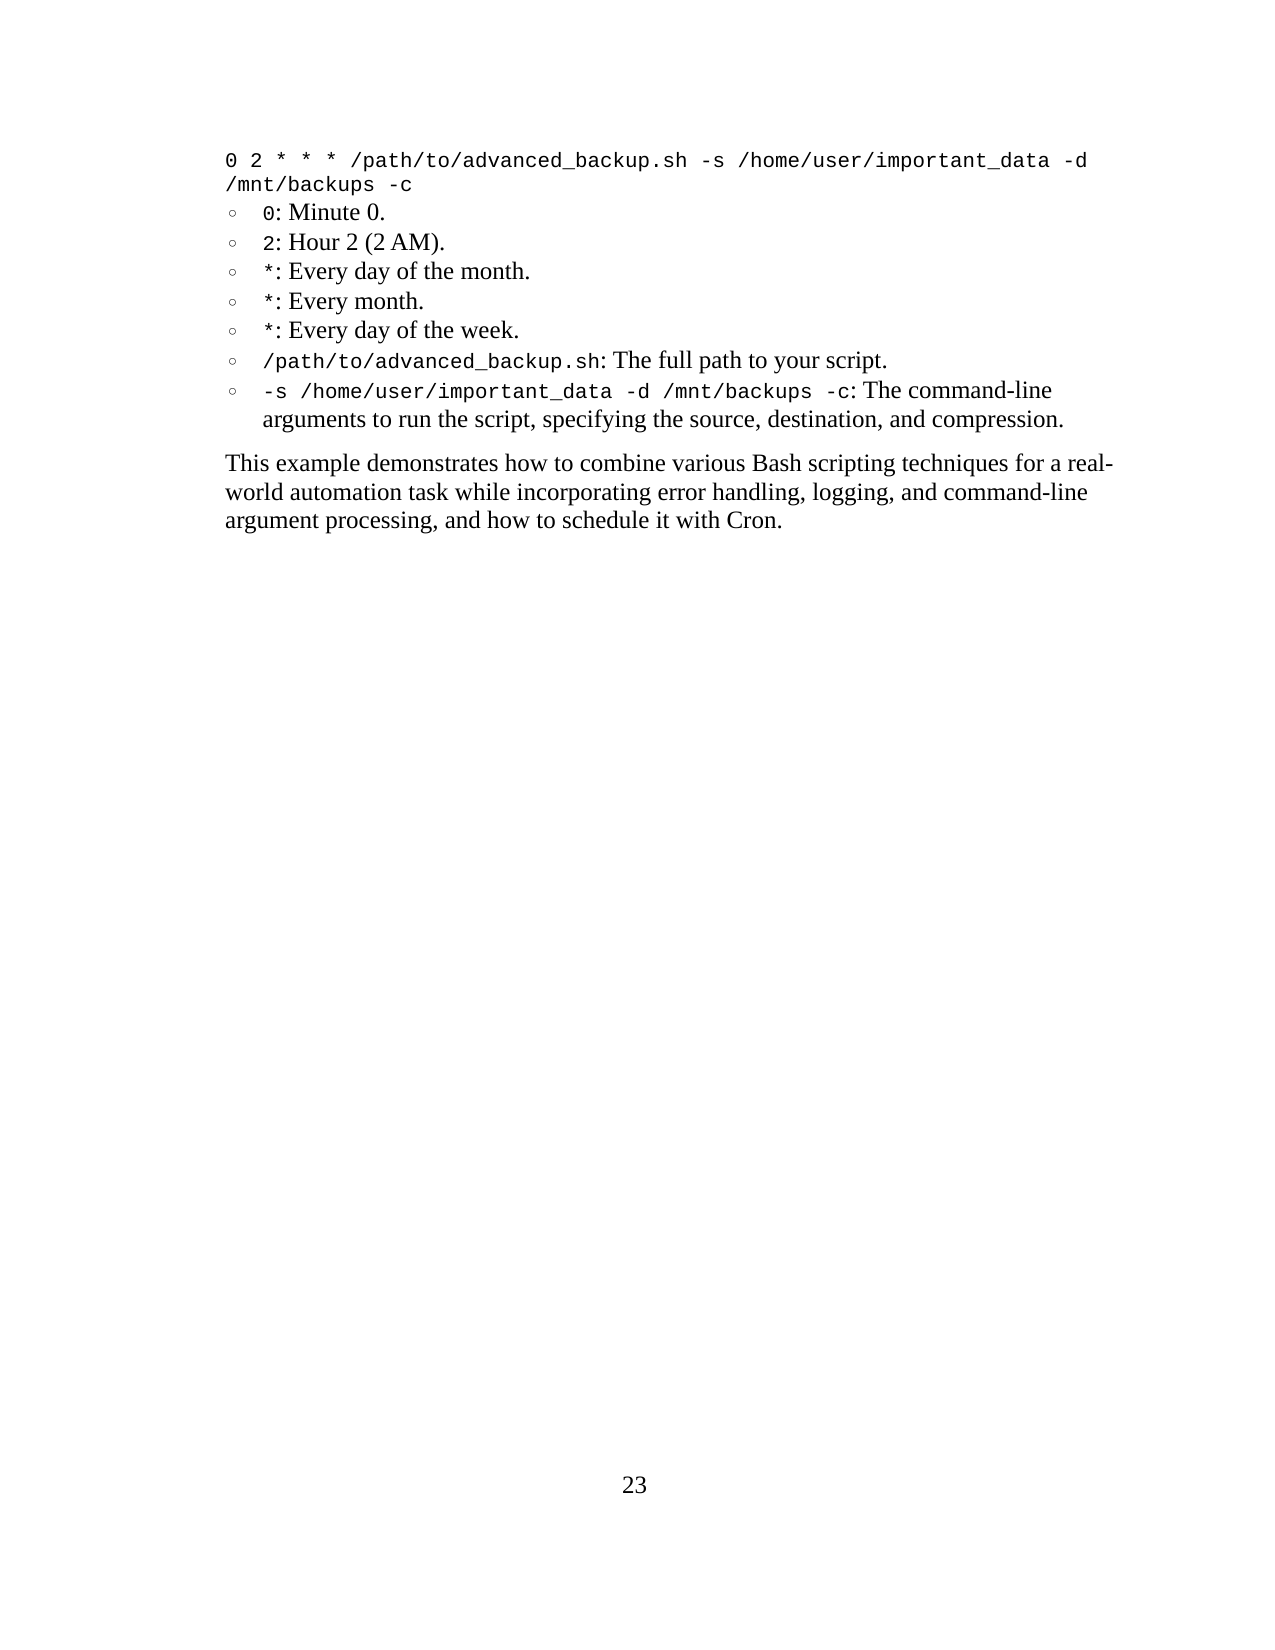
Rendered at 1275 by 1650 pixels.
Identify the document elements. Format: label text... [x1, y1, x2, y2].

list *: Every day of the month. [225, 256, 1125, 286]
list *: Every day of the week. [225, 316, 1125, 345]
list *: Every month. [225, 286, 1125, 316]
list 2: Hour 2 (2 AM). [225, 227, 1125, 256]
list -s /home/user/important_data -d /mnt/backups -c: The command-line arguments to run the script, specifying the source, destination, and compression. [225, 375, 1125, 433]
list 0 2 * * * /path/to/advanced_backup.sh -s /home/user/important_data -d /mnt/backups -c [187, 150, 1125, 197]
text This example demonstrates how to combine various Bash scripting techniques for a real-world automation task while incorporating error handling, logging, and command-line argument processing, and how to schedule it with Cron. [225, 448, 1125, 534]
list 0: Minute 0. [225, 197, 1125, 227]
list /path/to/advanced_backup.sh: The full path to your script. [225, 345, 1125, 375]
